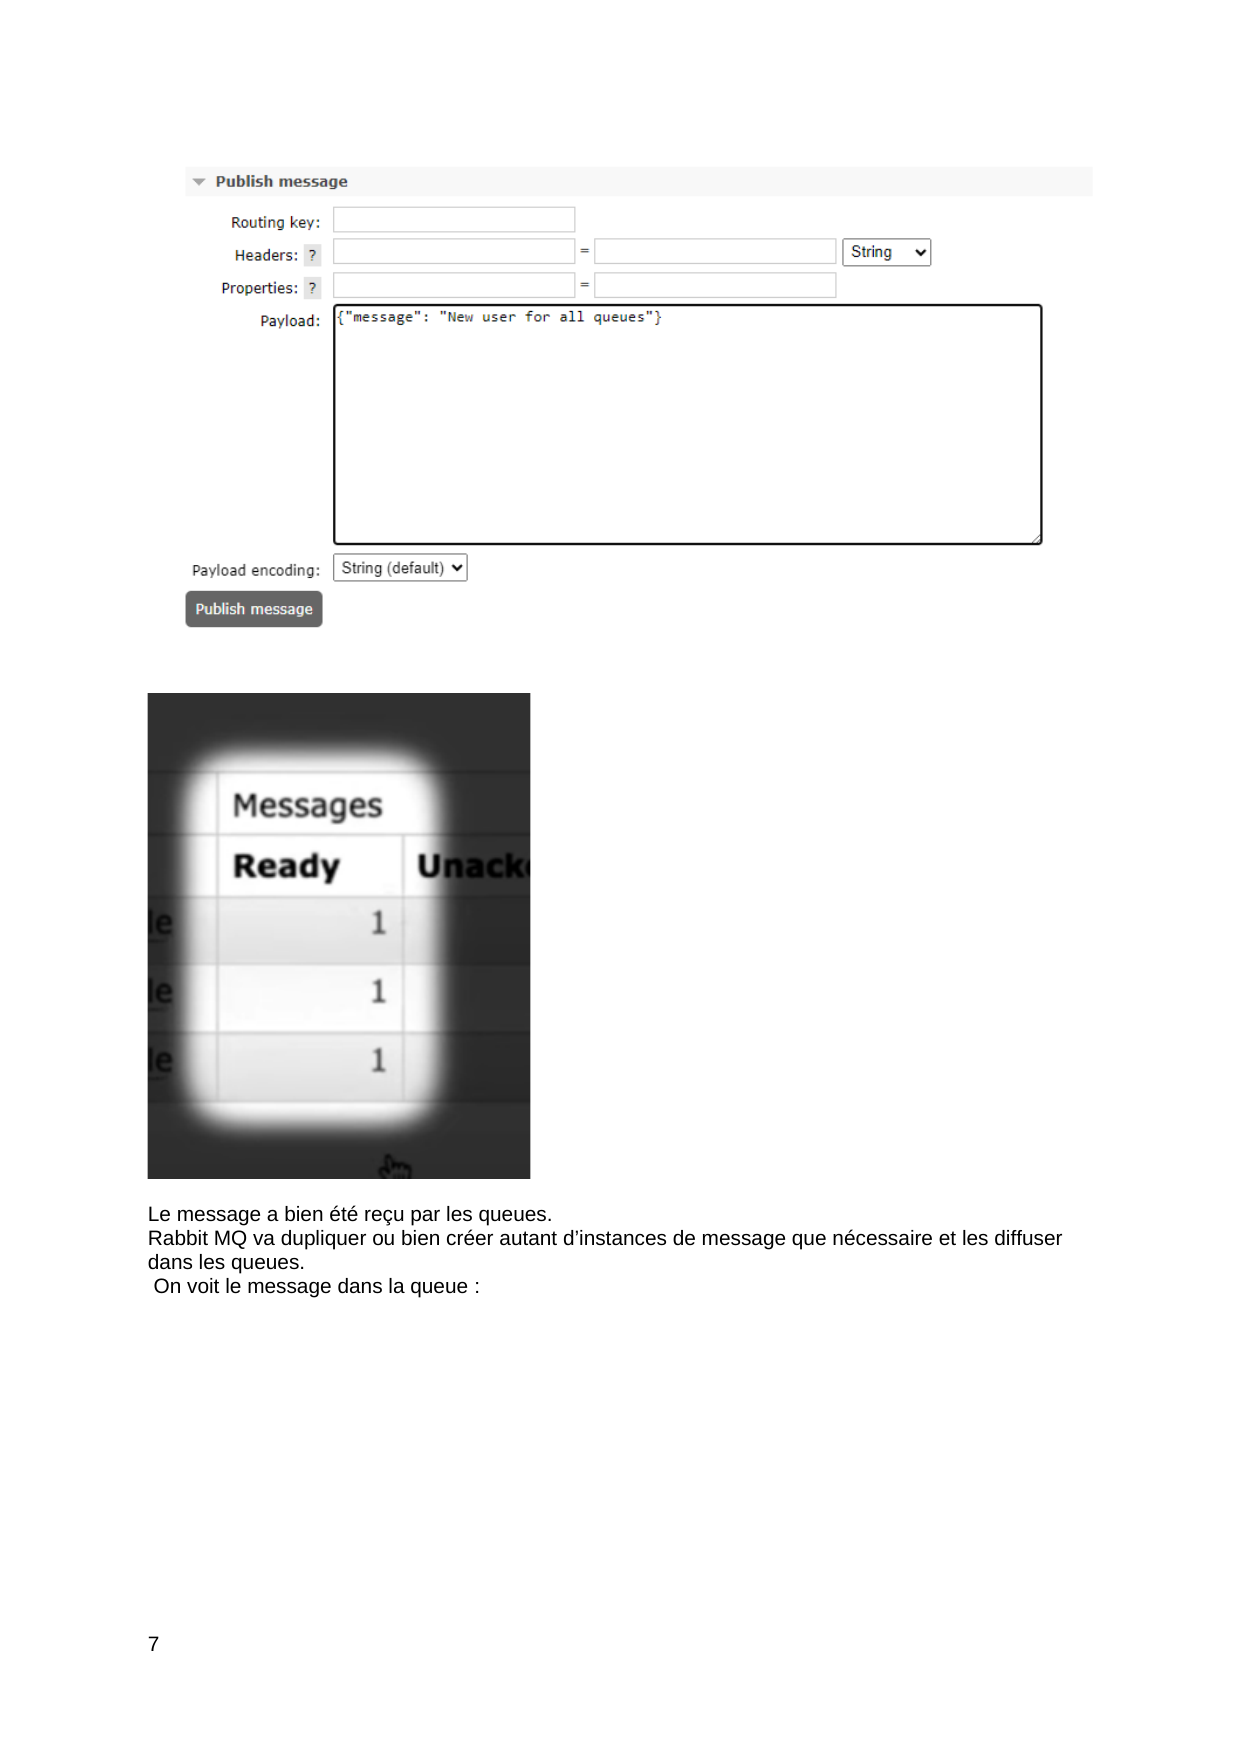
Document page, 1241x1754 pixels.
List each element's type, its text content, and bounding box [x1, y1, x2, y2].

picture [147, 147, 1093, 646]
text Le message a bien été reçu par les queues. [148, 1202, 1093, 1226]
text Rabbit MQ va dupliquer ou bien créer autant d’instances de message que nécessaire et les diffuser dans les queues. [148, 1226, 1093, 1274]
text On voit le message dans la queue : [148, 1274, 1093, 1298]
picture [147, 693, 531, 1179]
